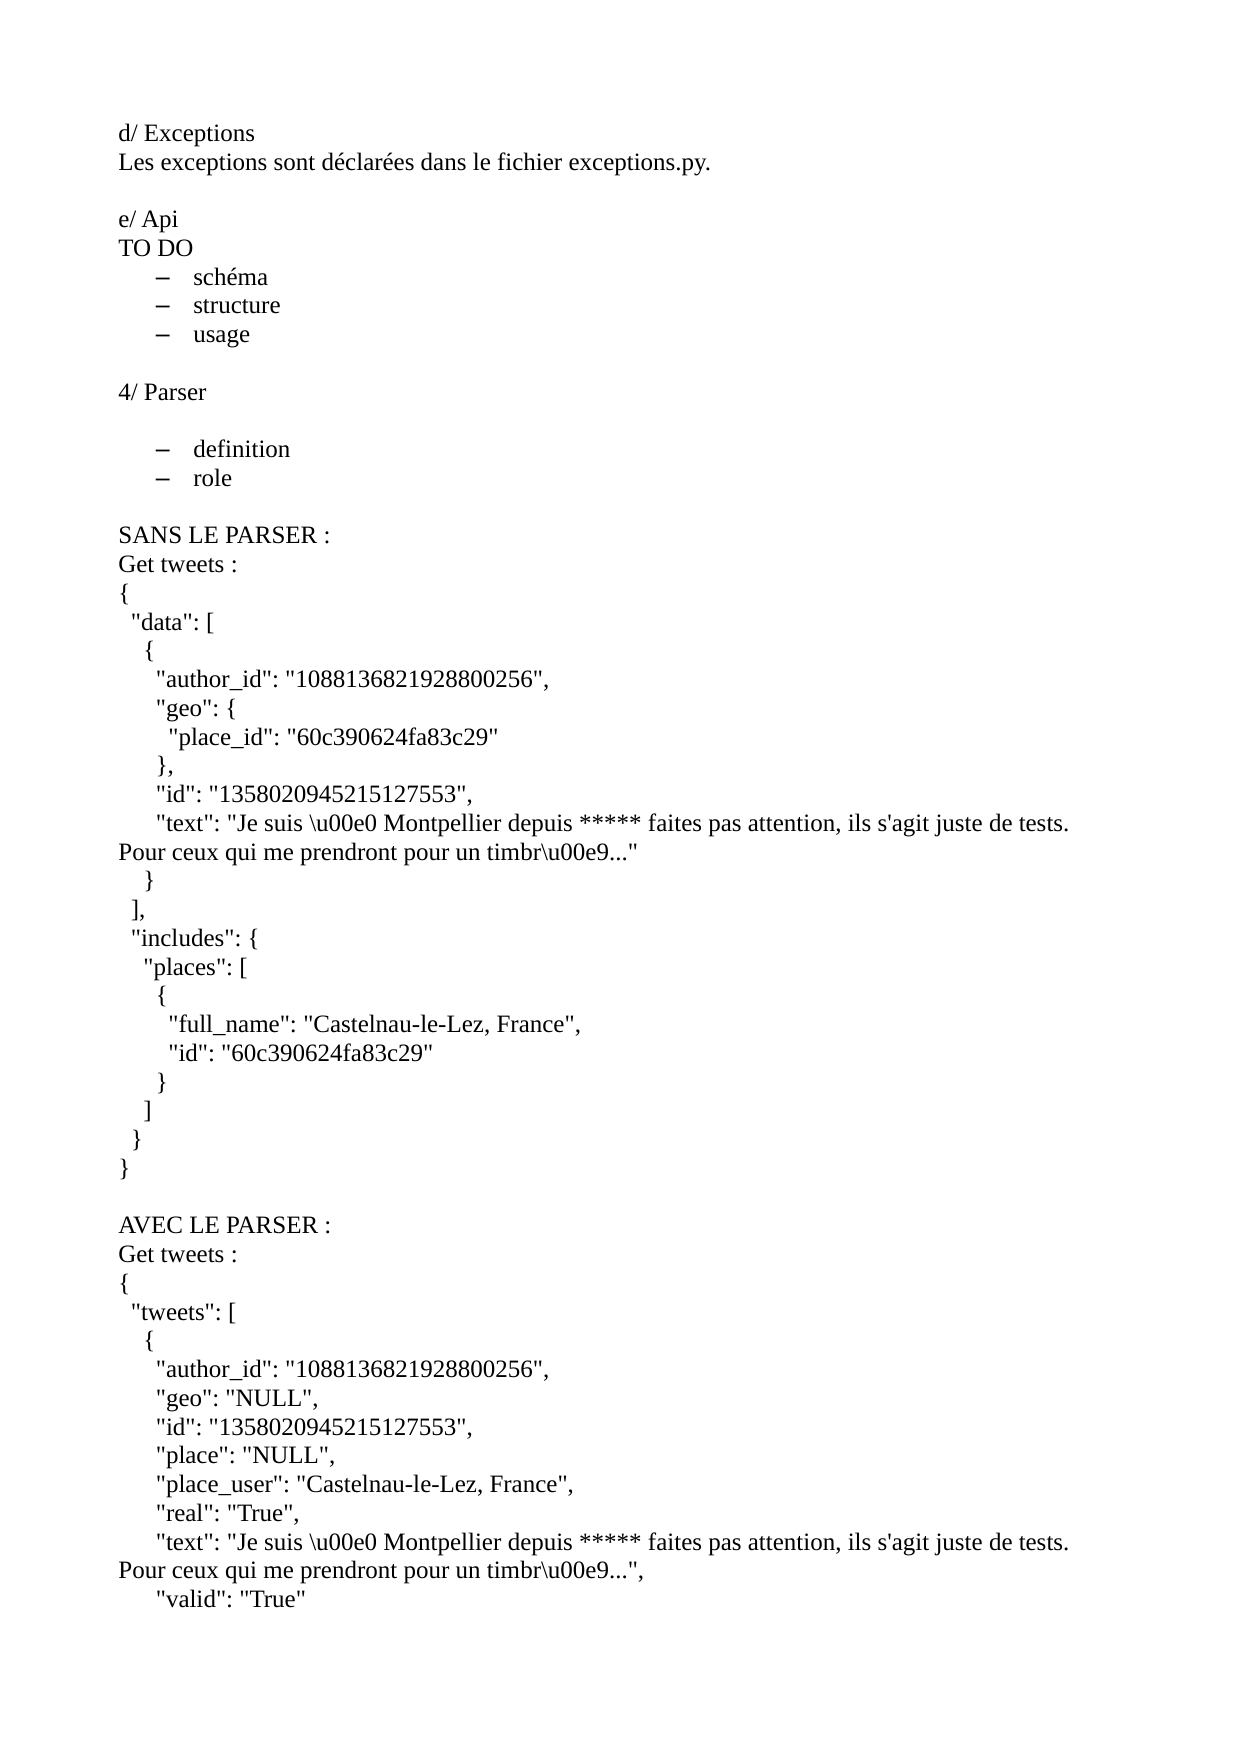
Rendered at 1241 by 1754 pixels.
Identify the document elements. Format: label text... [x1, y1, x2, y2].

list usage [156, 319, 1122, 348]
text e/ Api [118, 204, 1122, 233]
text "id": "1358020945215127553", [118, 779, 1122, 808]
text "author_id": "1088136821928800256", [118, 664, 1122, 693]
text "text": "Je suis \u00e0 Montpellier depuis ***** faites pas attention, ils s'agit juste de tests. Pour ceux qui me prendront pour un timbr\u00e9...", [118, 1527, 1122, 1584]
text "id": "60c390624fa83c29" [118, 1038, 1122, 1067]
list structure [156, 291, 1122, 319]
text "place": "NULL", [118, 1441, 1122, 1469]
text { [118, 636, 1122, 664]
text } [118, 1067, 1122, 1096]
text "author_id": "1088136821928800256", [118, 1354, 1122, 1383]
text } [118, 1124, 1122, 1153]
text "data": [ [118, 607, 1122, 636]
text ] [118, 1096, 1122, 1124]
text SANS LE PARSER : [118, 521, 1122, 549]
text "includes": { [118, 923, 1122, 952]
text "place_id": "60c390624fa83c29" [118, 722, 1122, 751]
text Get tweets : [118, 1239, 1122, 1268]
text d/ Exceptions [118, 118, 1122, 147]
text "text": "Je suis \u00e0 Montpellier depuis ***** faites pas attention, ils s'agit juste de tests. Pour ceux qui me prendront pour un timbr\u00e9..." [118, 808, 1122, 866]
text }, [118, 751, 1122, 779]
text } [118, 866, 1122, 894]
list role [156, 463, 1122, 492]
text "id": "1358020945215127553", [118, 1412, 1122, 1441]
text TO DO [118, 233, 1122, 262]
text "places": [ [118, 952, 1122, 981]
text ], [118, 894, 1122, 923]
text } [118, 1153, 1122, 1182]
text "real": "True", [118, 1498, 1122, 1527]
text Les exceptions sont déclarées dans le fichier exceptions.py. [118, 147, 1122, 176]
text "geo": "NULL", [118, 1383, 1122, 1412]
list schéma [156, 262, 1122, 291]
text "tweets": [ [118, 1297, 1122, 1326]
text { [118, 1268, 1122, 1297]
list definition [156, 434, 1122, 463]
text AVEC LE PARSER : [118, 1211, 1122, 1239]
text Get tweets : [118, 549, 1122, 578]
text { [118, 578, 1122, 607]
text { [118, 1326, 1122, 1354]
text "valid": "True" [118, 1584, 1122, 1613]
text "place_user": "Castelnau-le-Lez, France", [118, 1469, 1122, 1498]
text { [118, 981, 1122, 1009]
text "geo": { [118, 693, 1122, 722]
text "full_name": "Castelnau-le-Lez, France", [118, 1009, 1122, 1038]
text 4/ Parser [118, 377, 1122, 406]
